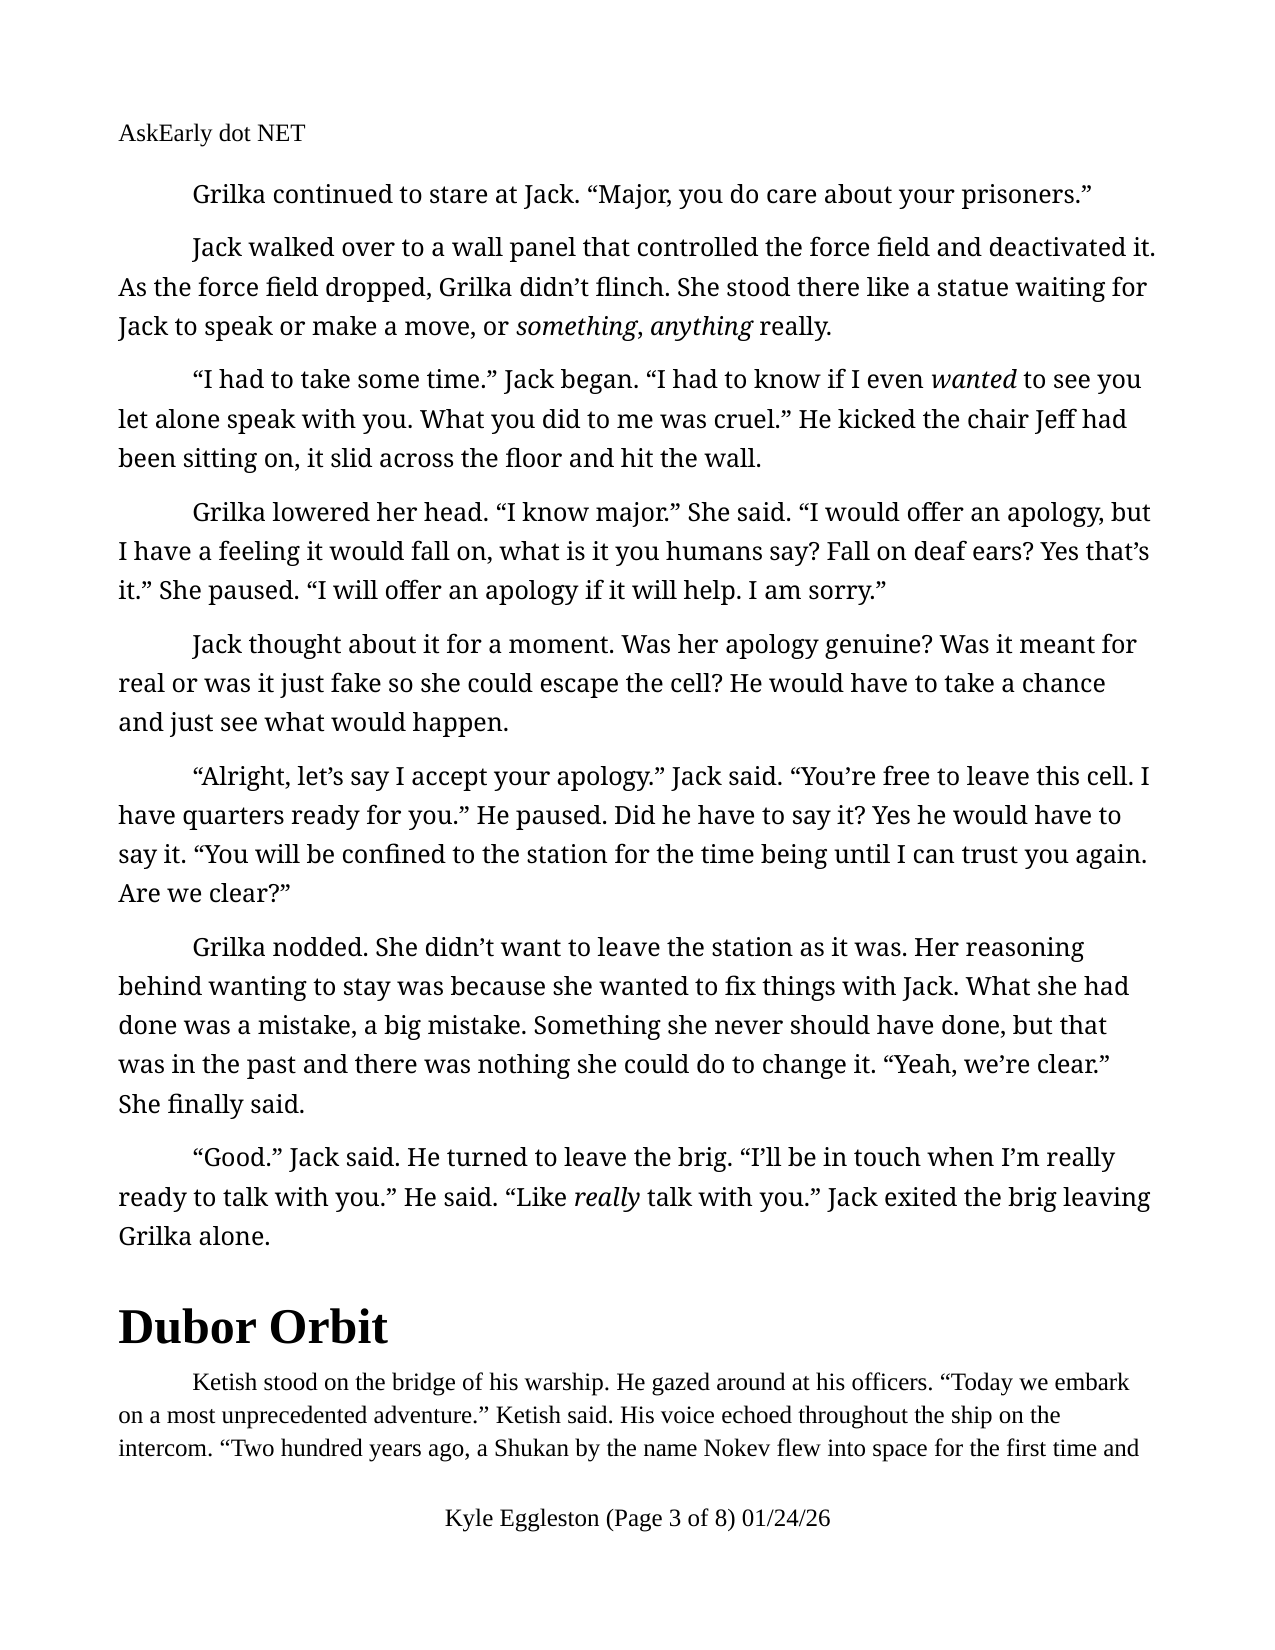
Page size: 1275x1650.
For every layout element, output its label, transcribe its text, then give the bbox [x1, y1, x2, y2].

text Jack walked over to a wall panel that controlled the force field and deactivated it. As the force field dropped, Grilka didn’t flinch. She stood there like a statue waiting for Jack to speak or make a move, or something, anything really. [118, 230, 1157, 342]
text “Alright, let’s say I accept your apology.” Jack said. “You’re free to leave this cell. I have quarters ready for you.” He paused. Did he have to say it? Yes he would have to say it. “You will be confined to the station for the time being until I can trust you again. Are we clear?” [118, 758, 1157, 910]
text Grilka continued to stare at Jack. “Major, you do care about your prisoners.” [118, 176, 1157, 210]
text Grilka nodded. She didn’t want to leave the station as it was. Her reasoning behind wanting to stay was because she wanted to fix things with Jack. What she had done was a mistake, a big mistake. Something she never should have done, but that was in the past and there was nothing she could do to change it. “Yeah, we’re clear.” She finally said. [118, 930, 1157, 1120]
text “Good.” Jack said. He turned to leave the brig. “I’ll be in touch when I’m really ready to talk with you.” He said. “Like really talk with you.” Jack exited the brig leaving Grilka alone. [118, 1140, 1157, 1252]
text “I had to take some time.” Jack began. “I had to know if I even wanted to see you let alone speak with you. What you did to me was cruel.” He kicked the chair Jeff had been sitting on, it slid across the floor and hit the wall. [118, 362, 1157, 474]
text Ketish stood on the bridge of his warship. He gazed around at his officers. “Today we embark on a most unprecedented adventure.” Ketish said. His voice echoed throughout the ship on the intercom. “Two hundred years ago, a Shukan by the name Nokev flew into space for the first time and [118, 1367, 1157, 1462]
text Grilka lowered her head. “I know major.” She said. “I would offer an apology, but I have a feeling it would fall on, what is it you humans say? Fall on deaf ears? Yes that’s it.” She paused. “I will offer an apology if it will help. I am sorry.” [118, 494, 1157, 607]
subtitle Dubor Orbit [118, 1297, 1157, 1355]
text Jack thought about it for a moment. Was her apology genuine? Was it meant for real or was it just fake so she could escape the cell? He would have to take a chance and just see what would happen. [118, 626, 1157, 739]
